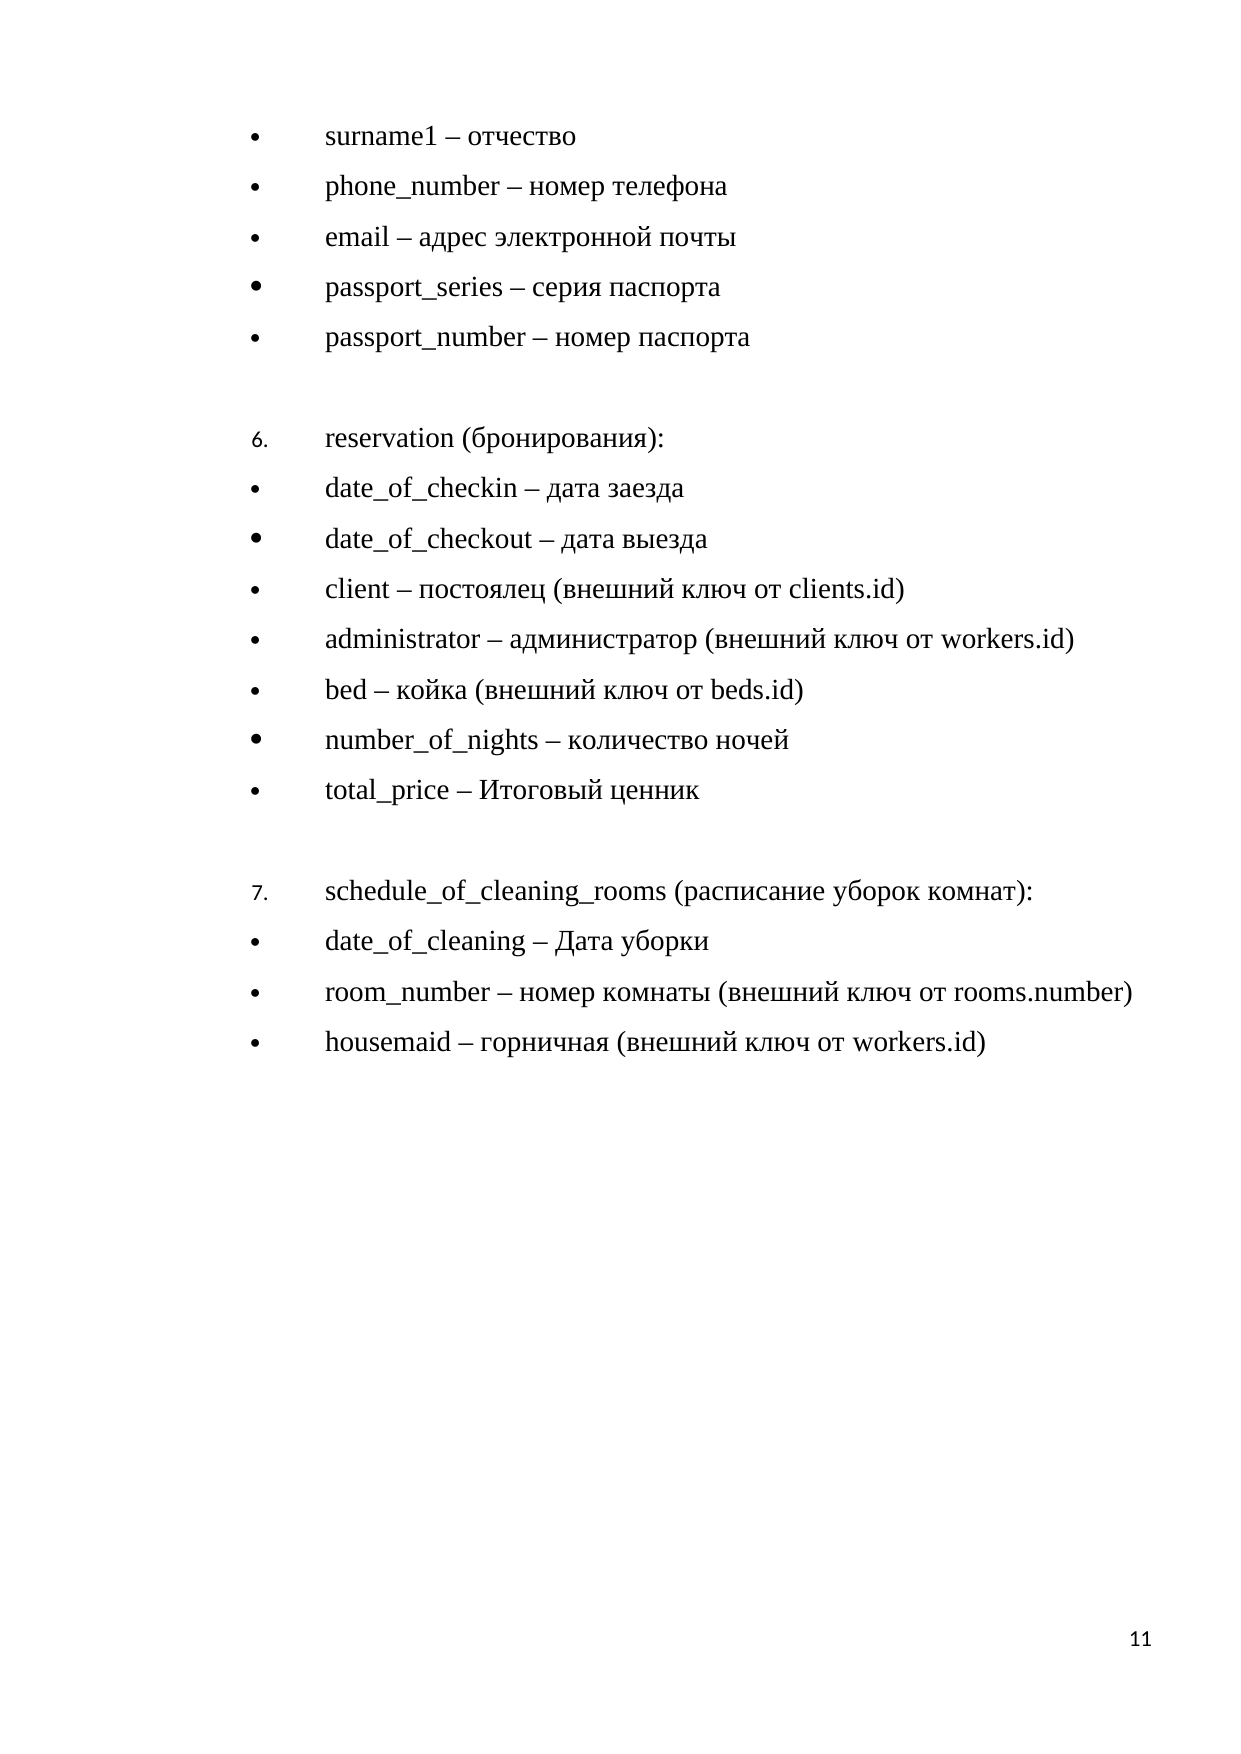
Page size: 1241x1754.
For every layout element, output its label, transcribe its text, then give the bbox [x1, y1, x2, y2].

list reservation (бронирования): [177, 420, 1152, 454]
list total_price – Итоговый ценник [177, 772, 1152, 806]
list administrator – администратор (внешний ключ от workers.id) [177, 621, 1152, 655]
list surname1 – отчество [177, 118, 1152, 152]
list housemaid – горничная (внешний ключ от workers.id) [177, 1024, 1152, 1058]
list email – адрес электронной почты [177, 219, 1152, 252]
list number_of_nights – количество ночей [177, 722, 1152, 756]
list date_of_checkin – дата заезда [177, 470, 1152, 504]
list room_number – номер комнаты (внешний ключ от rooms.number) [177, 974, 1152, 1007]
list phone_number – номер телефона [177, 168, 1152, 202]
list passport_number – номер паспорта [177, 319, 1152, 353]
list date_of_checkout – дата выезда [177, 521, 1152, 554]
list passport_series – серия паспорта [177, 269, 1152, 303]
list schedule_of_cleaning_rooms (расписание уборок комнат): [177, 873, 1152, 907]
list bed – койка (внешний ключ от beds.id) [177, 672, 1152, 705]
list date_of_cleaning – Дата уборки [177, 923, 1152, 957]
list client – постоялец (внешний ключ от clients.id) [177, 571, 1152, 605]
